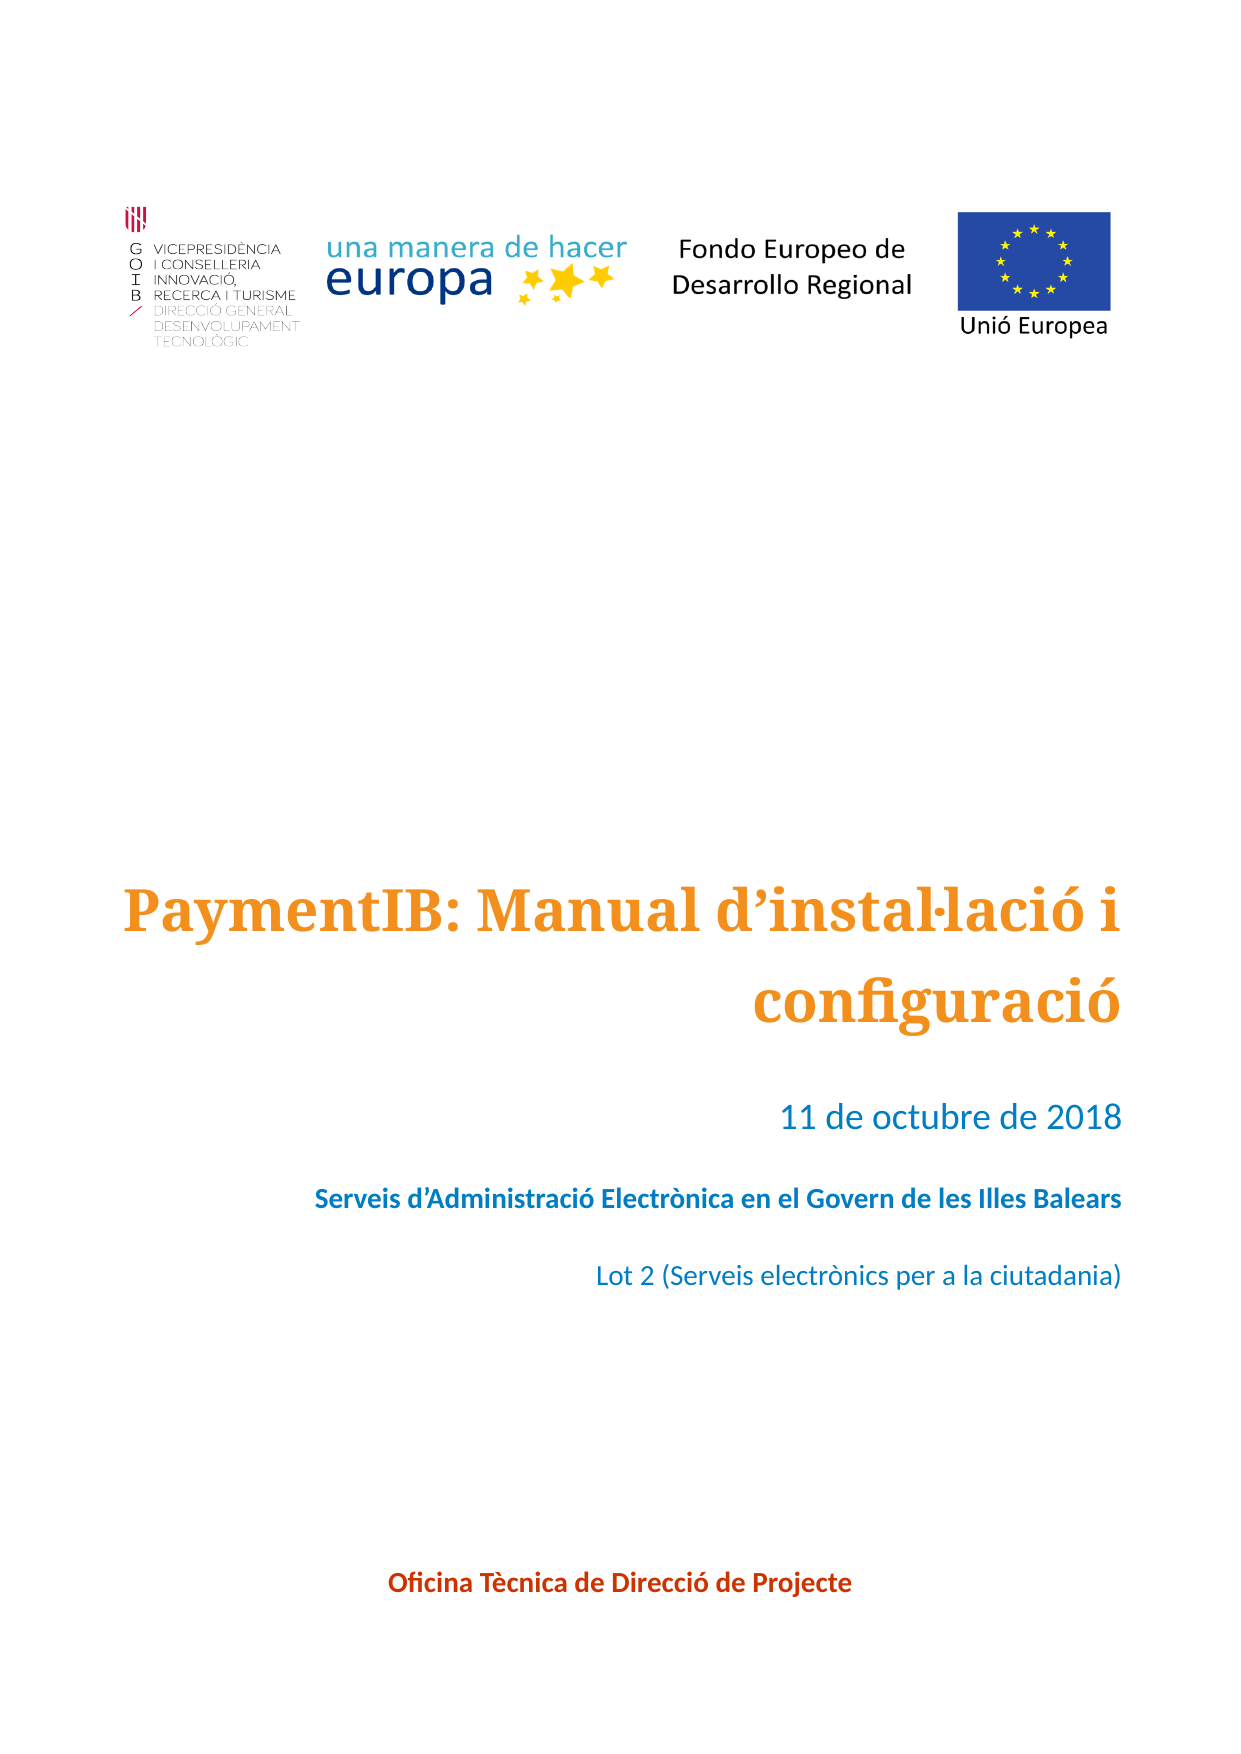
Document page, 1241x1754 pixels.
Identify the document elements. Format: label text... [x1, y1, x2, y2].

text Oficina Tècnica de Direcció de Projecte [118, 1564, 1122, 1600]
text 11 de octubre de 2018 [118, 1093, 1122, 1139]
text Serveis d’Administració Electrònica en el Govern de les Illes Balears [118, 1180, 1122, 1216]
picture [321, 202, 1122, 352]
text Lot 2 (Serveis electrònics per a la ciutadania) [118, 1257, 1122, 1293]
picture [118, 202, 308, 351]
text PaymentIB: Manual d’instal·lació i configuració [118, 869, 1122, 1040]
